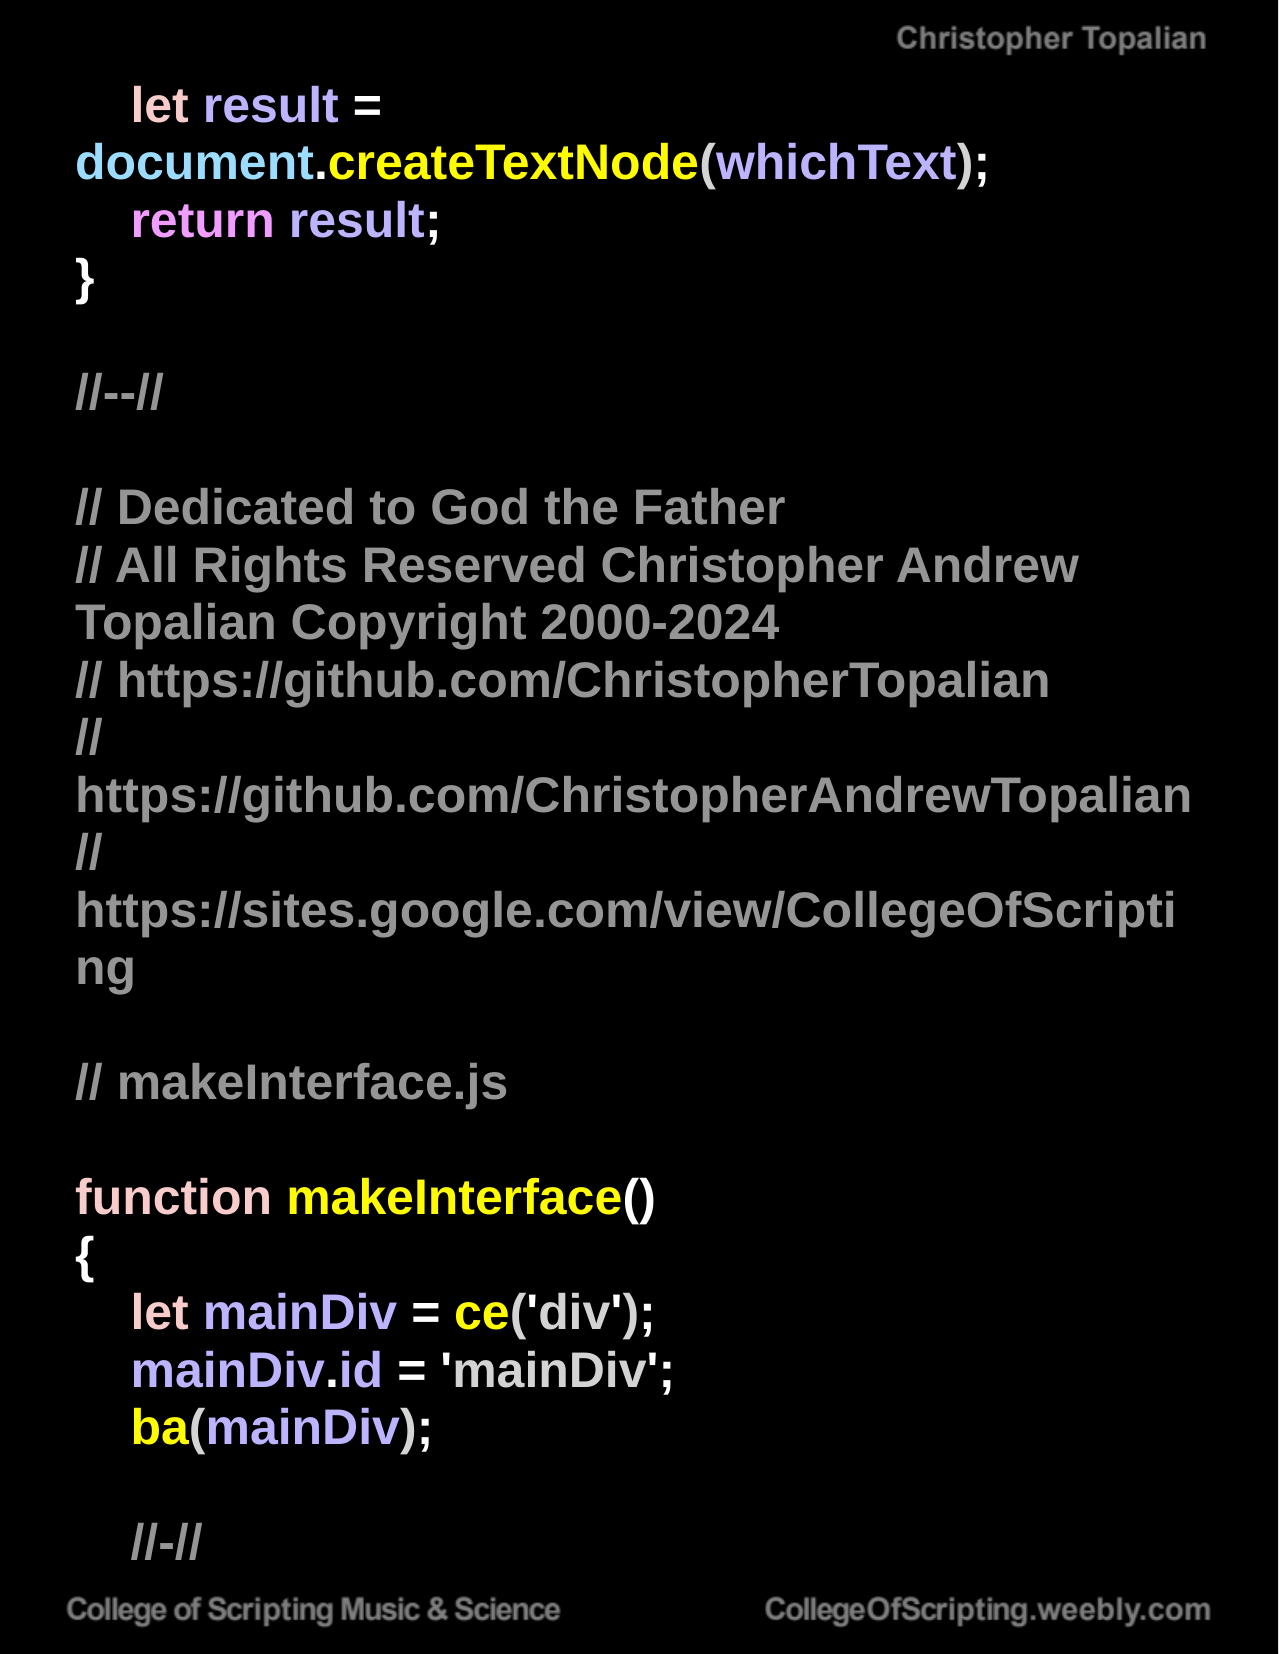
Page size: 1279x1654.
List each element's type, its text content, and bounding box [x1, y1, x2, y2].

text // https://github.com/ChristopherTopalian [75, 650, 1203, 707]
text mainDiv.id = 'mainDiv'; [75, 1340, 1203, 1397]
text function makeInterface() [75, 1167, 1203, 1225]
text let result = document.createTextNode(whichText); [75, 75, 1203, 190]
text // Dedicated to God the Father [75, 477, 1203, 535]
text // All Rights Reserved Christopher Andrew Topalian Copyright 2000-2024 [75, 535, 1203, 650]
text ba(mainDiv); [75, 1397, 1203, 1455]
text { [75, 1225, 1203, 1282]
text // makeInterface.js [75, 1052, 1203, 1110]
text //-// [75, 1512, 1203, 1570]
text let mainDiv = ce('div'); [75, 1282, 1203, 1340]
text } [75, 247, 1203, 305]
text // https://sites.google.com/view/CollegeOfScripting [75, 822, 1203, 995]
text //--// [75, 362, 1203, 420]
text // https://github.com/ChristopherAndrewTopalian [75, 707, 1203, 822]
text return result; [75, 190, 1203, 247]
